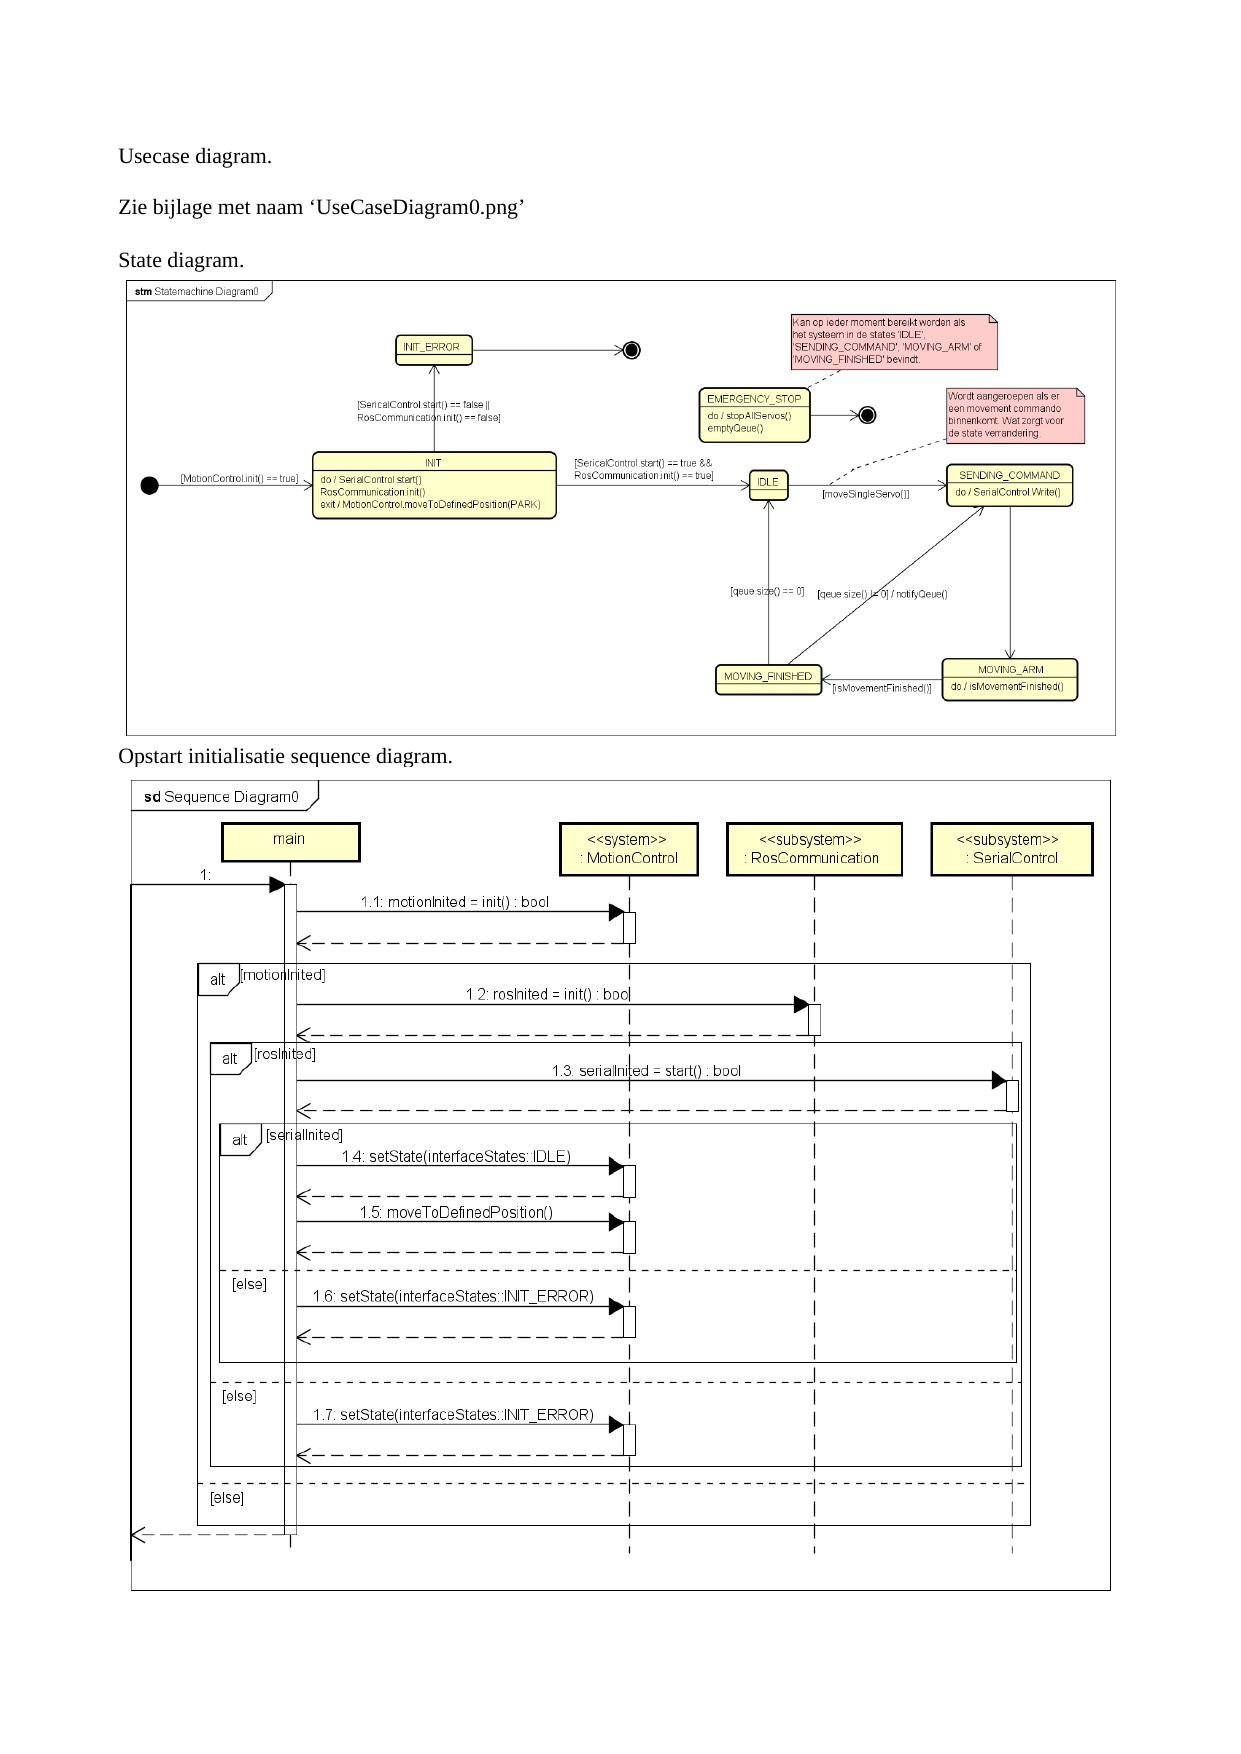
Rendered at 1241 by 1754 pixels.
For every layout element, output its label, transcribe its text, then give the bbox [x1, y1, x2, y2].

text Usecase diagram. [118, 143, 1122, 168]
text State diagram. [118, 244, 1122, 272]
text Opstart initialisatie sequence diagram. [118, 743, 1122, 767]
text Zie bijlage met naam ‘UseCaseDiagram0.png’ [118, 194, 1122, 219]
